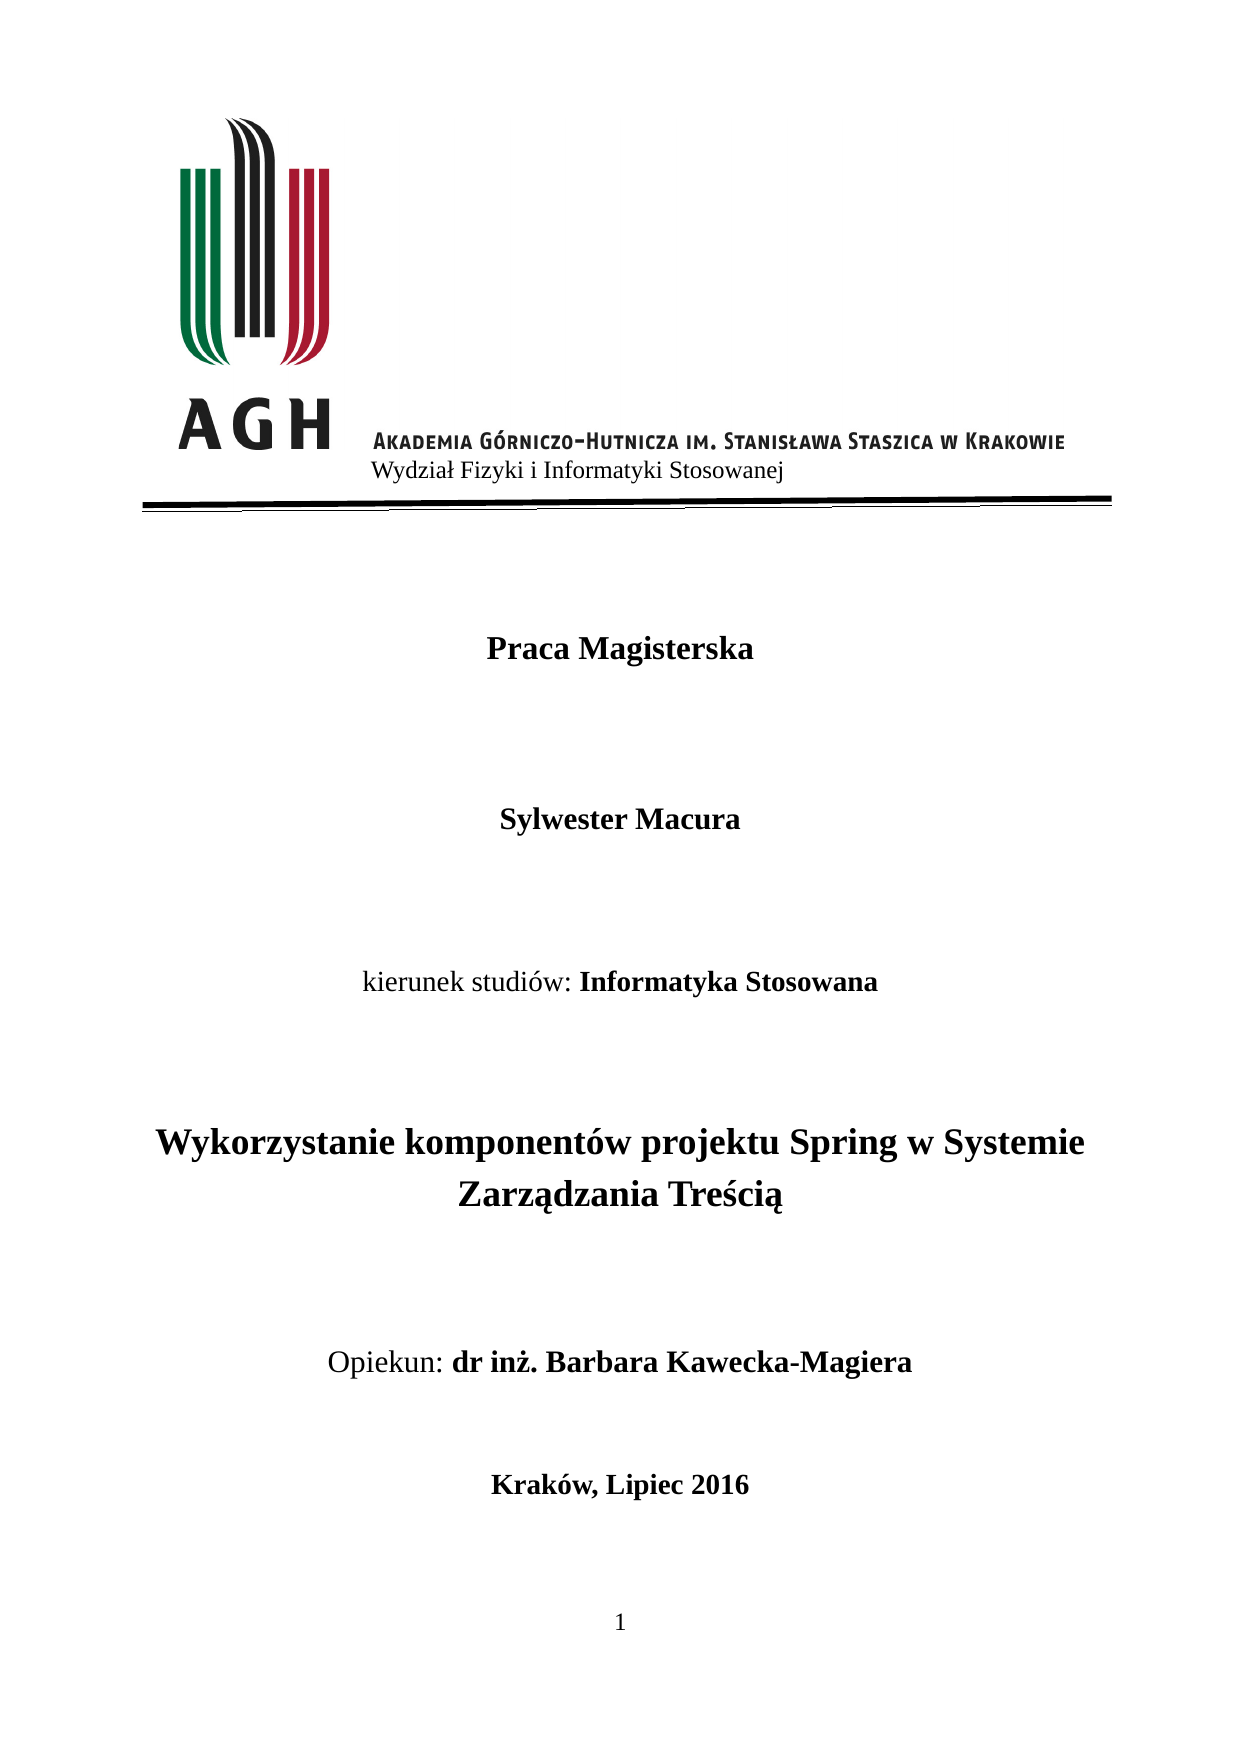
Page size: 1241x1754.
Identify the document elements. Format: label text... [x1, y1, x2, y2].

text Wydział Fizyki i Informatyki Stosowanej [118, 118, 1122, 484]
text Praca Magisterska [118, 628, 1122, 666]
text Kraków, Lipiec 2016 [118, 1467, 1122, 1500]
text kierunek studiów: Informatyka Stosowana [118, 964, 1122, 998]
text Opiekun: dr inż. Barbara Kawecka-Magiera [118, 1343, 1122, 1379]
text Sylwester Macura [118, 800, 1122, 836]
picture [178, 118, 1064, 450]
text Wykorzystanie komponentów projektu Spring w Systemie Zarządzania Treścią [118, 1119, 1122, 1214]
